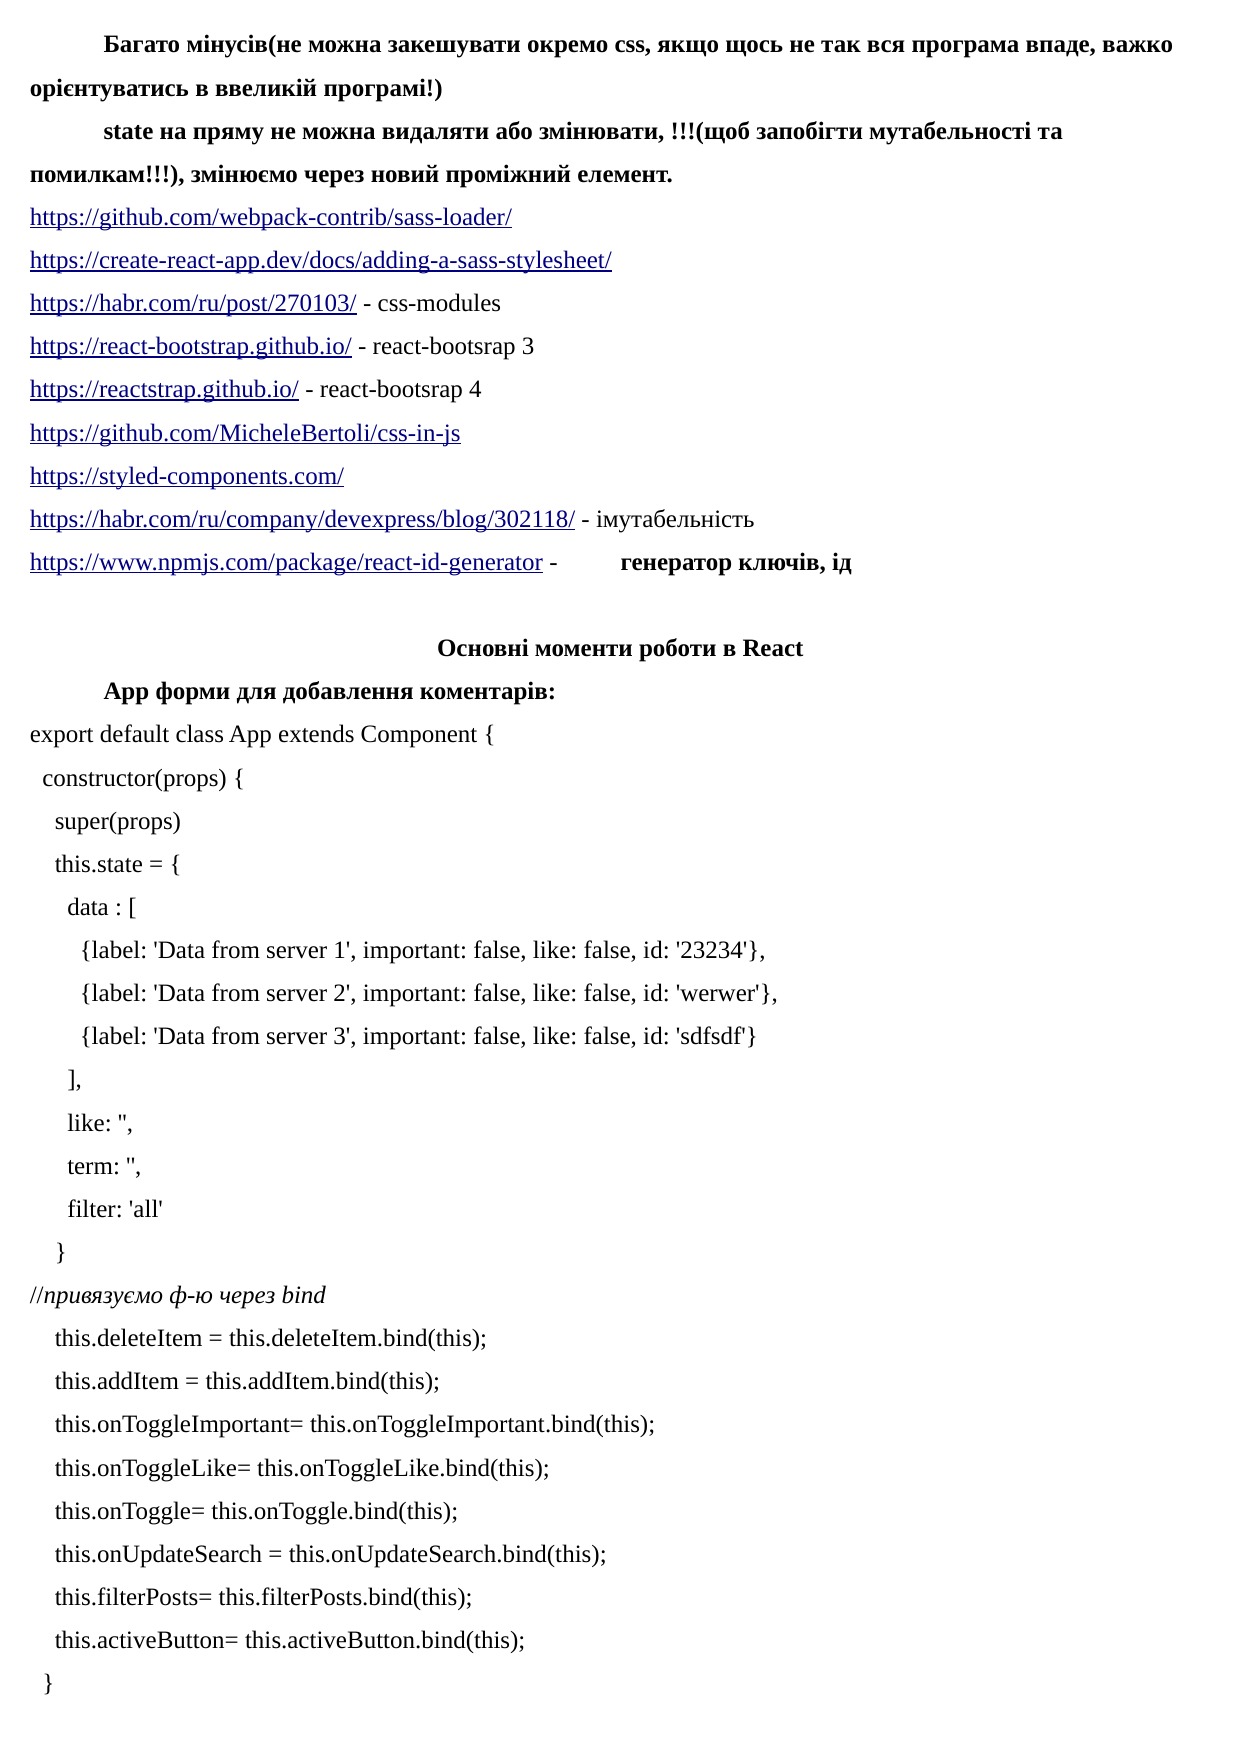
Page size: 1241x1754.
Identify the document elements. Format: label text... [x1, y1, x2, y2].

text https://react-bootstrap.github.io/ - react-bootsrap 3 [29, 331, 1211, 360]
text {label: 'Data from server 1', important: false, like: false, id: '23234'}, [29, 935, 1211, 964]
text {label: 'Data from server 2', important: false, like: false, id: 'werwer'}, [29, 978, 1211, 1007]
text https://styled-components.com/ [29, 461, 1211, 489]
text https://www.npmjs.com/package/react-id-generator - генератор ключів, ід [29, 547, 1211, 576]
text //привязуємо ф-ю через bind [29, 1280, 1211, 1309]
text {label: 'Data from server 3', important: false, like: false, id: 'sdfsdf'} [29, 1021, 1211, 1050]
text this.onUpdateSearch = this.onUpdateSearch.bind(this); [29, 1539, 1211, 1568]
text Основні моменти роботи в React [29, 633, 1211, 662]
text this.deleteItem = this.deleteItem.bind(this); [29, 1323, 1211, 1352]
text filter: 'all' [29, 1194, 1211, 1223]
text https://github.com/MicheleBertoli/css-in-js [29, 418, 1211, 446]
text super(props) [29, 806, 1211, 834]
text this.state = { [29, 849, 1211, 878]
text } [29, 1237, 1211, 1266]
text export default class App extends Component { [29, 719, 1211, 748]
text data : [ [29, 892, 1211, 921]
text Багато мінусів(не можна закешувати окремо css, якщо щось не так вся програма впаде, важко орієнтуватись в ввеликій програмі!) [29, 29, 1211, 101]
text constructor(props) { [29, 763, 1211, 791]
text term: '', [29, 1151, 1211, 1179]
text this.onToggleImportant= this.onToggleImportant.bind(this); [29, 1409, 1211, 1438]
text https://github.com/webpack-contrib/sass-loader/ [29, 202, 1211, 231]
text this.activeButton= this.activeButton.bind(this); [29, 1625, 1211, 1654]
text this.addItem = this.addItem.bind(this); [29, 1366, 1211, 1395]
text ], [29, 1064, 1211, 1093]
text } [29, 1668, 1211, 1697]
text https://reactstrap.github.io/ - react-bootsrap 4 [29, 374, 1211, 403]
text App форми для добавлення коментарів: [29, 676, 1211, 705]
text https://habr.com/ru/company/devexpress/blog/302118/ - імутабельність [29, 504, 1211, 533]
text https://create-react-app.dev/docs/adding-a-sass-stylesheet/ [29, 245, 1211, 274]
text like: '', [29, 1108, 1211, 1136]
text https://habr.com/ru/post/270103/ - css-modules [29, 288, 1211, 317]
text state на пряму не можна видаляти або змінювати, !!!(щоб запобігти мутабельності та помилкам!!!), змінюємо через новий проміжний елемент. [29, 116, 1211, 188]
text this.filterPosts= this.filterPosts.bind(this); [29, 1582, 1211, 1611]
text this.onToggleLike= this.onToggleLike.bind(this); [29, 1453, 1211, 1481]
text this.onToggle= this.onToggle.bind(this); [29, 1496, 1211, 1524]
